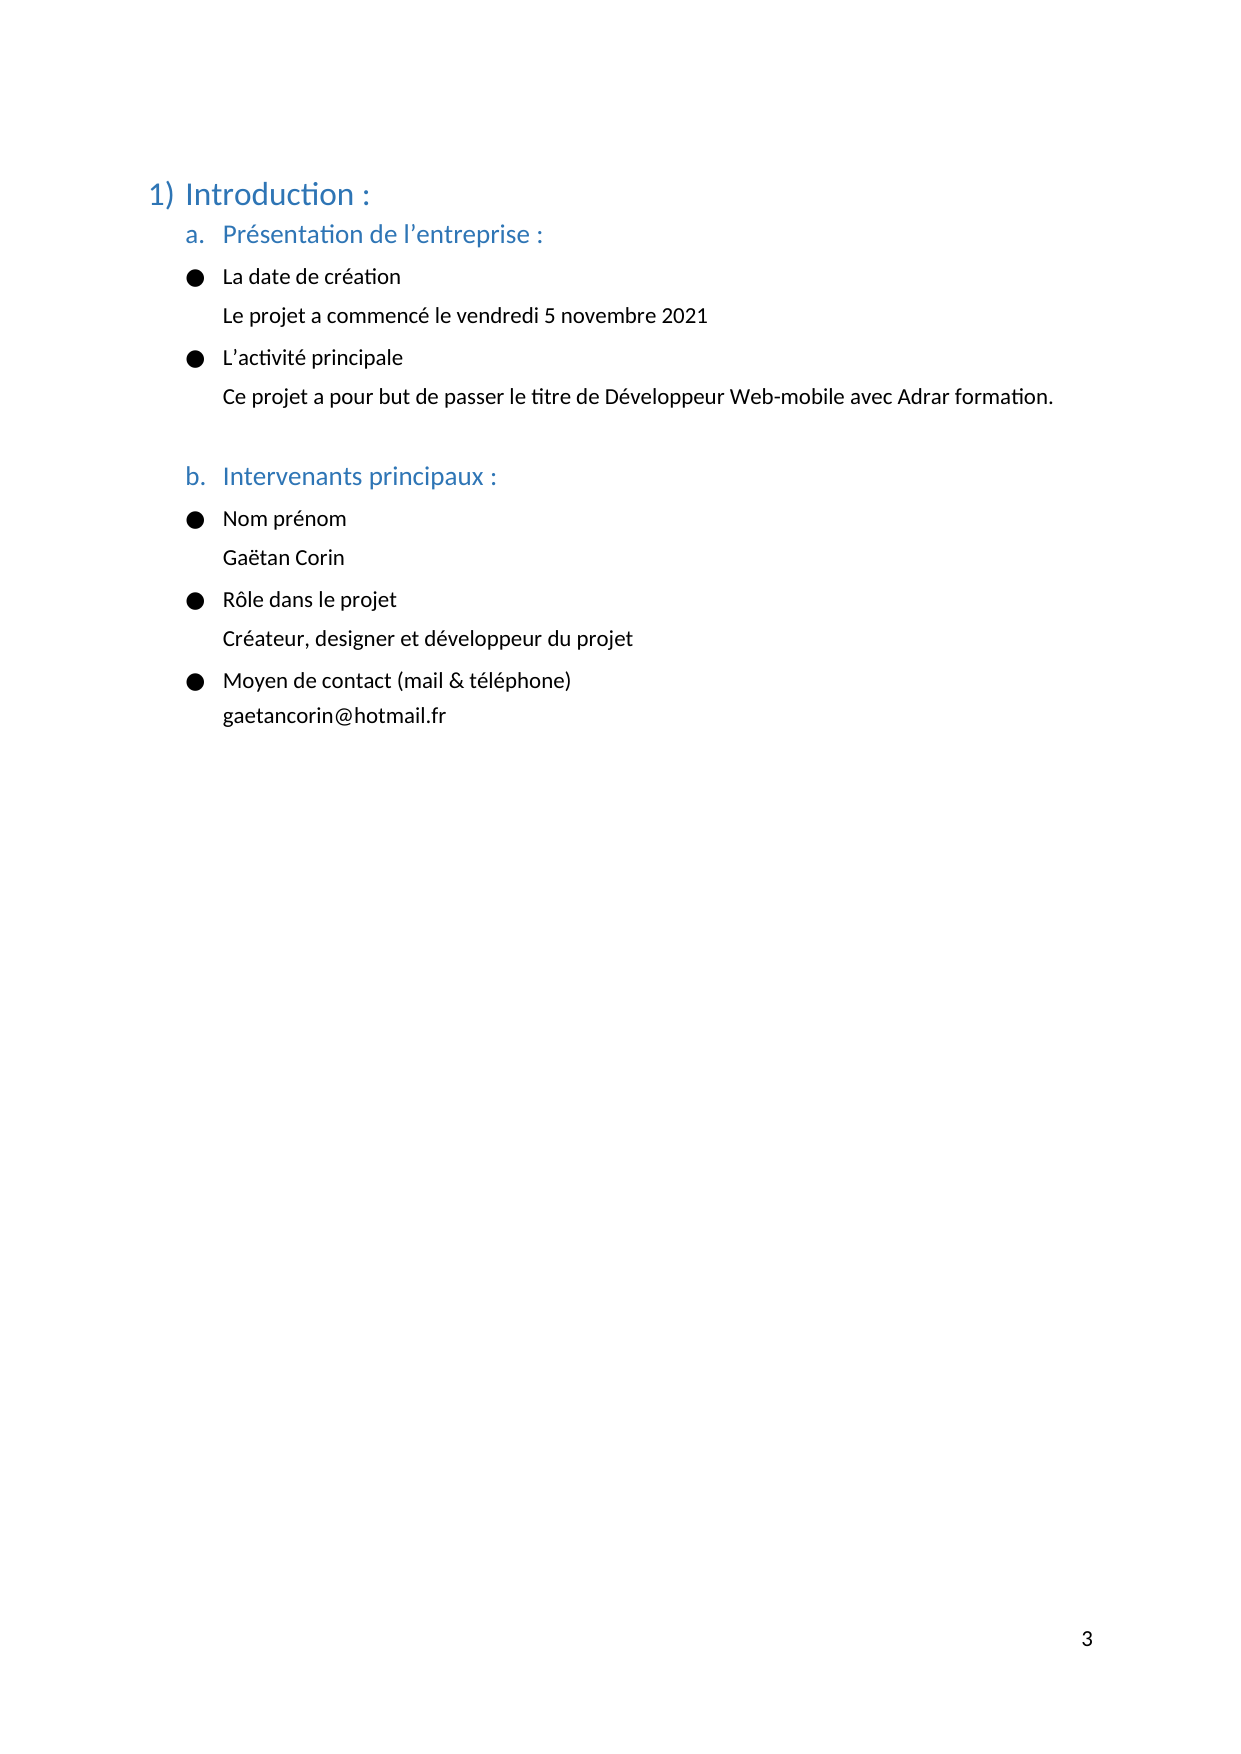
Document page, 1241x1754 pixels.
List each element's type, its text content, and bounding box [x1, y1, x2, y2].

text Gaëtan Corin [223, 543, 1093, 571]
text Créateur, designer et développeur du projet [223, 624, 1093, 652]
text Ce projet a pour but de passer le titre de Développeur Web-mobile avec Adrar formation. [223, 382, 1093, 410]
subtitle Introduction : [148, 173, 1093, 213]
list L’activité principale [185, 331, 1093, 378]
list Rôle dans le projet [185, 573, 1093, 620]
subtitle Intervenants principaux : [185, 459, 1093, 492]
text gaetancorin@hotmail.fr [223, 701, 1093, 729]
subtitle Présentation de l’entreprise : [185, 217, 1093, 251]
list Moyen de contact (mail & téléphone) [185, 654, 1093, 701]
text Le projet a commencé le vendredi 5 novembre 2021 [223, 301, 1093, 329]
list Nom prénom [185, 492, 1093, 539]
list La date de création [185, 251, 1093, 297]
